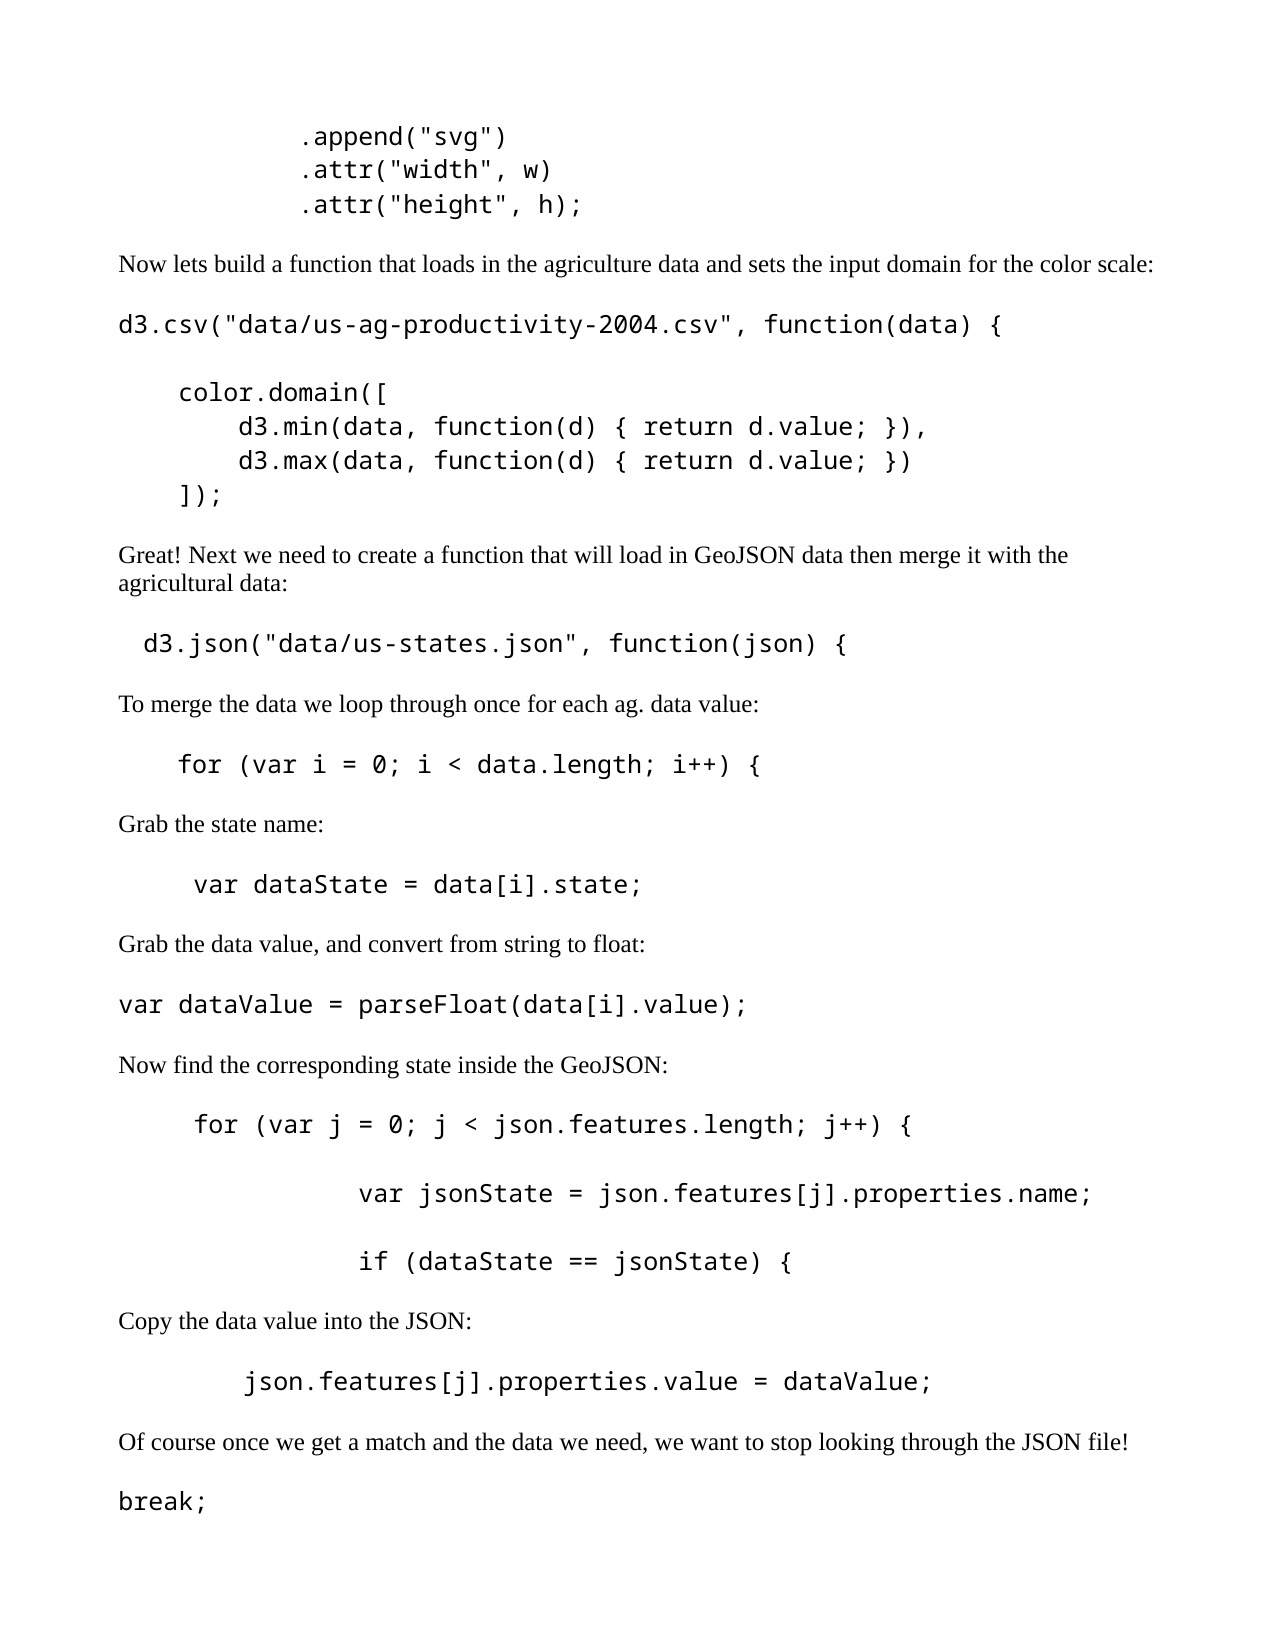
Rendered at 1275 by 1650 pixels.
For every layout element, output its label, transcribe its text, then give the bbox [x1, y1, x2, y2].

text var dataValue = parseFloat(data[i].value); [118, 987, 1157, 1021]
text d3.csv("data/us-ag-productivity-2004.csv", function(data) { [118, 307, 1157, 341]
text .attr("height", h); [118, 186, 1157, 220]
text for (var j = 0; j < json.features.length; j++) { [118, 1107, 1157, 1141]
text To merge the data we loop through once for each ag. data value: [118, 689, 1157, 717]
text json.features[j].properties.value = dataValue; [118, 1364, 1157, 1398]
text var dataState = data[i].state; [118, 867, 1157, 901]
text break; [118, 1484, 1157, 1518]
text Of course once we get a match and the data we need, we want to stop looking through the JSON file! [118, 1427, 1157, 1455]
text Great! Next we need to create a function that will load in GeoJSON data then merge it with the agricultural data: [118, 540, 1157, 597]
text d3.json("data/us-states.json", function(json) { [118, 626, 1157, 660]
text .attr("width", w) [118, 152, 1157, 186]
text for (var i = 0; i < data.length; i++) { [118, 746, 1157, 780]
text d3.min(data, function(d) { return d.value; }), [118, 409, 1157, 443]
text if (dataState == jsonState) { [118, 1243, 1157, 1277]
text var jsonState = json.features[j].properties.name; [118, 1175, 1157, 1209]
text Grab the data value, and convert from string to float: [118, 929, 1157, 958]
text Grab the state name: [118, 809, 1157, 838]
text Now find the corresponding state inside the GeoJSON: [118, 1050, 1157, 1078]
text ]); [118, 477, 1157, 511]
text Now lets build a function that loads in the agriculture data and sets the input domain for the color scale: [118, 249, 1157, 278]
text .append("svg") [118, 118, 1157, 152]
text color.domain([ [118, 375, 1157, 409]
text d3.max(data, function(d) { return d.value; }) [118, 443, 1157, 477]
text Copy the data value into the JSON: [118, 1306, 1157, 1335]
